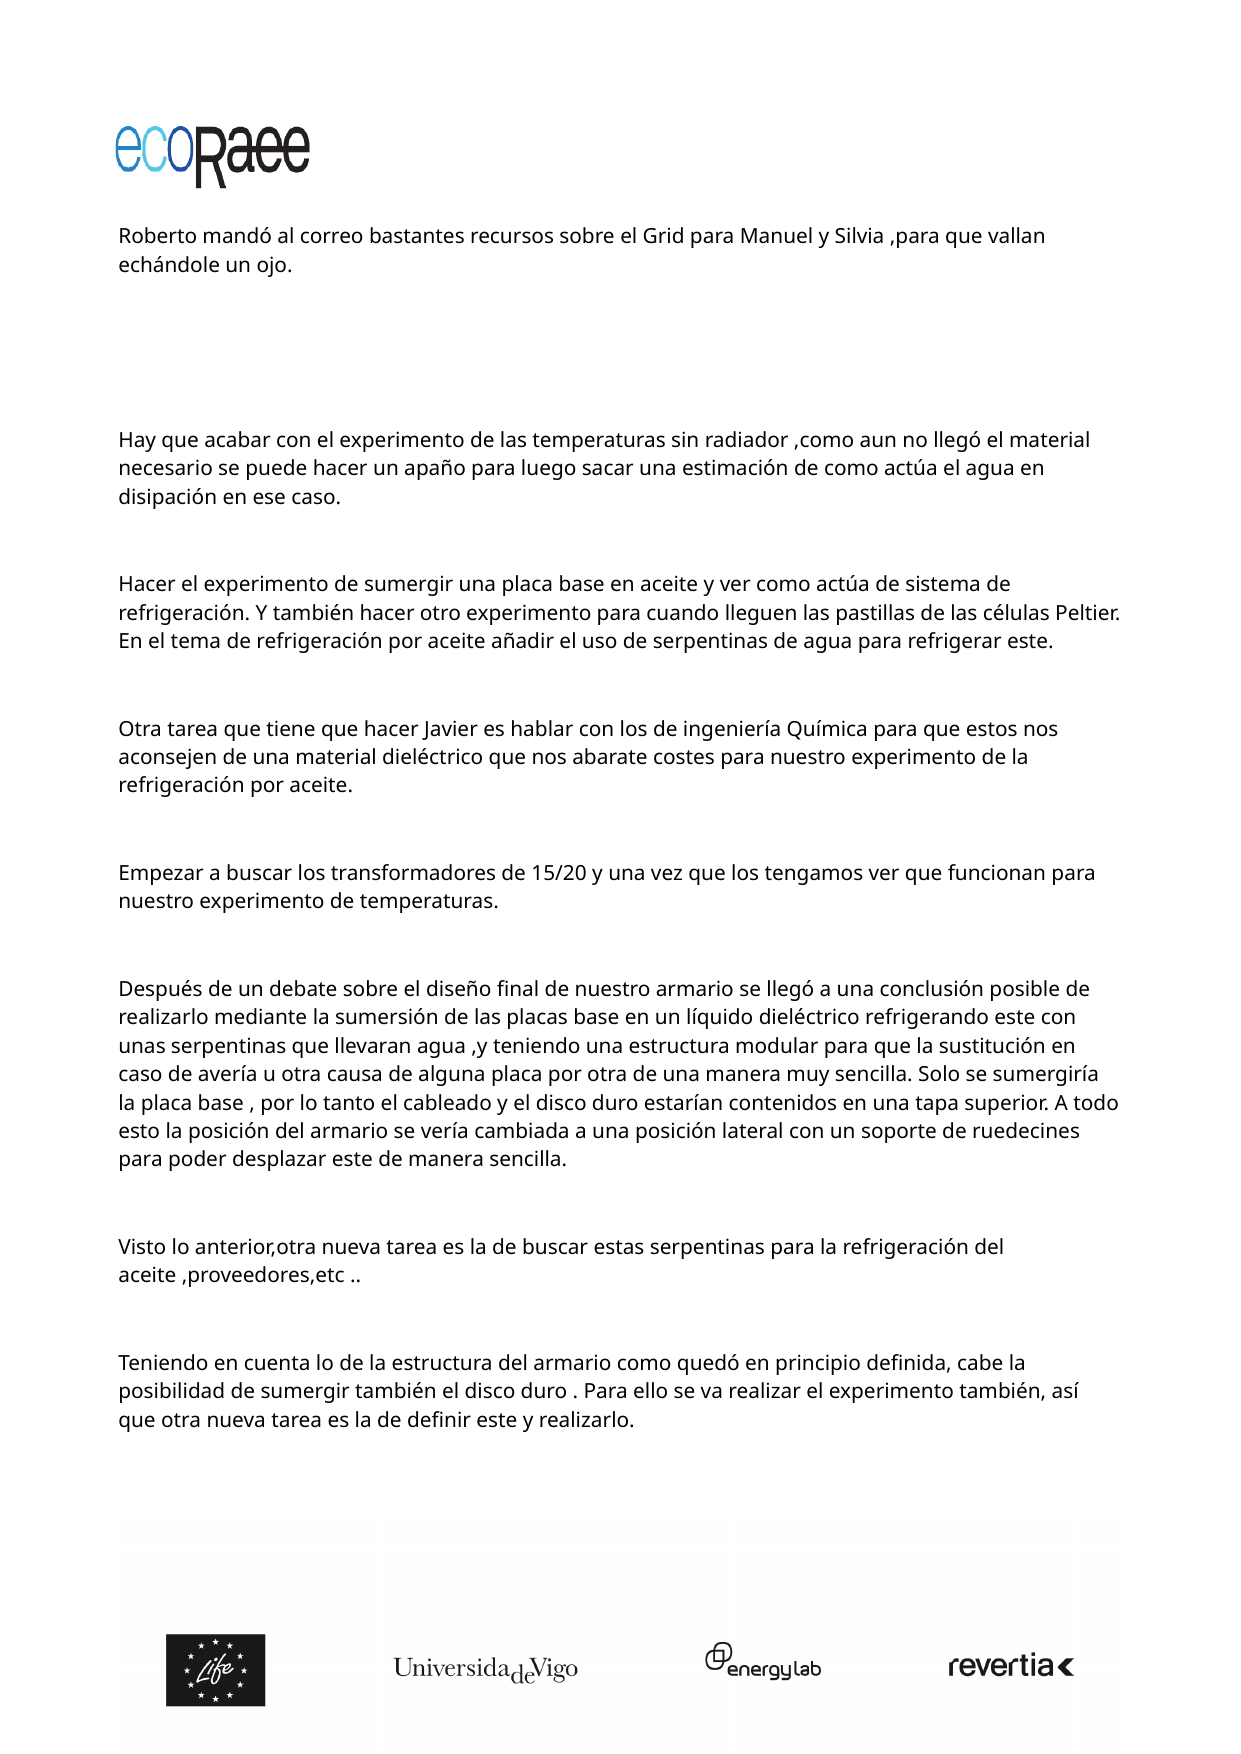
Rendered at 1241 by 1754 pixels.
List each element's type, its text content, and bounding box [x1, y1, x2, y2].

text Hay que acabar con el experimento de las temperaturas sin radiador ,como aun no llegó el material necesario se puede hacer un apaño para luego sacar una estimación de como actúa el agua en disipación en ese caso. [118, 425, 1122, 510]
text Visto lo anterior,otra nueva tarea es la de buscar estas serpentinas para la refrigeración del aceite ,proveedores,etc .. [118, 1232, 1122, 1289]
text Teniendo en cuenta lo de la estructura del armario como quedó en principio definida, cabe la posibilidad de sumergir también el disco duro . Para ello se va realizar el experimento también, así que otra nueva tarea es la de definir este y realizarlo. [118, 1348, 1122, 1433]
text Hacer el experimento de sumergir una placa base en aceite y ver como actúa de sistema de refrigeración. Y también hacer otro experimento para cuando lleguen las pastillas de las células Peltier. En el tema de refrigeración por aceite añadir el uso de serpentinas de agua para refrigerar este. [118, 569, 1122, 654]
picture [114, 124, 311, 190]
text Otra tarea que tiene que hacer Javier es hablar con los de ingeniería Química para que estos nos aconsejen de una material dieléctrico que nos abarate costes para nuestro experimento de la refrigeración por aceite. [118, 714, 1122, 799]
text Roberto mandó al correo bastantes recursos sobre el Grid para Manuel y Silvia ,para que vallan echándole un ojo. [118, 221, 1122, 278]
picture [118, 1514, 1123, 1754]
text Después de un debate sobre el diseño final de nuestro armario se llegó a una conclusión posible de realizarlo mediante la sumersión de las placas base en un líquido dieléctrico refrigerando este con unas serpentinas que llevaran agua ,y teniendo una estructura modular para que la sustitución en caso de avería u otra causa de alguna placa por otra de una manera muy sencilla. Solo se sumergiría la placa base , por lo tanto el cableado y el disco duro estarían contenidos en una tapa superior. A todo esto la posición del armario se vería cambiada a una posición lateral con un soporte de ruedecines para poder desplazar este de manera sencilla. [118, 974, 1122, 1173]
text Empezar a buscar los transformadores de 15/20 y una vez que los tengamos ver que funcionan para nuestro experimento de temperaturas. [118, 858, 1122, 915]
